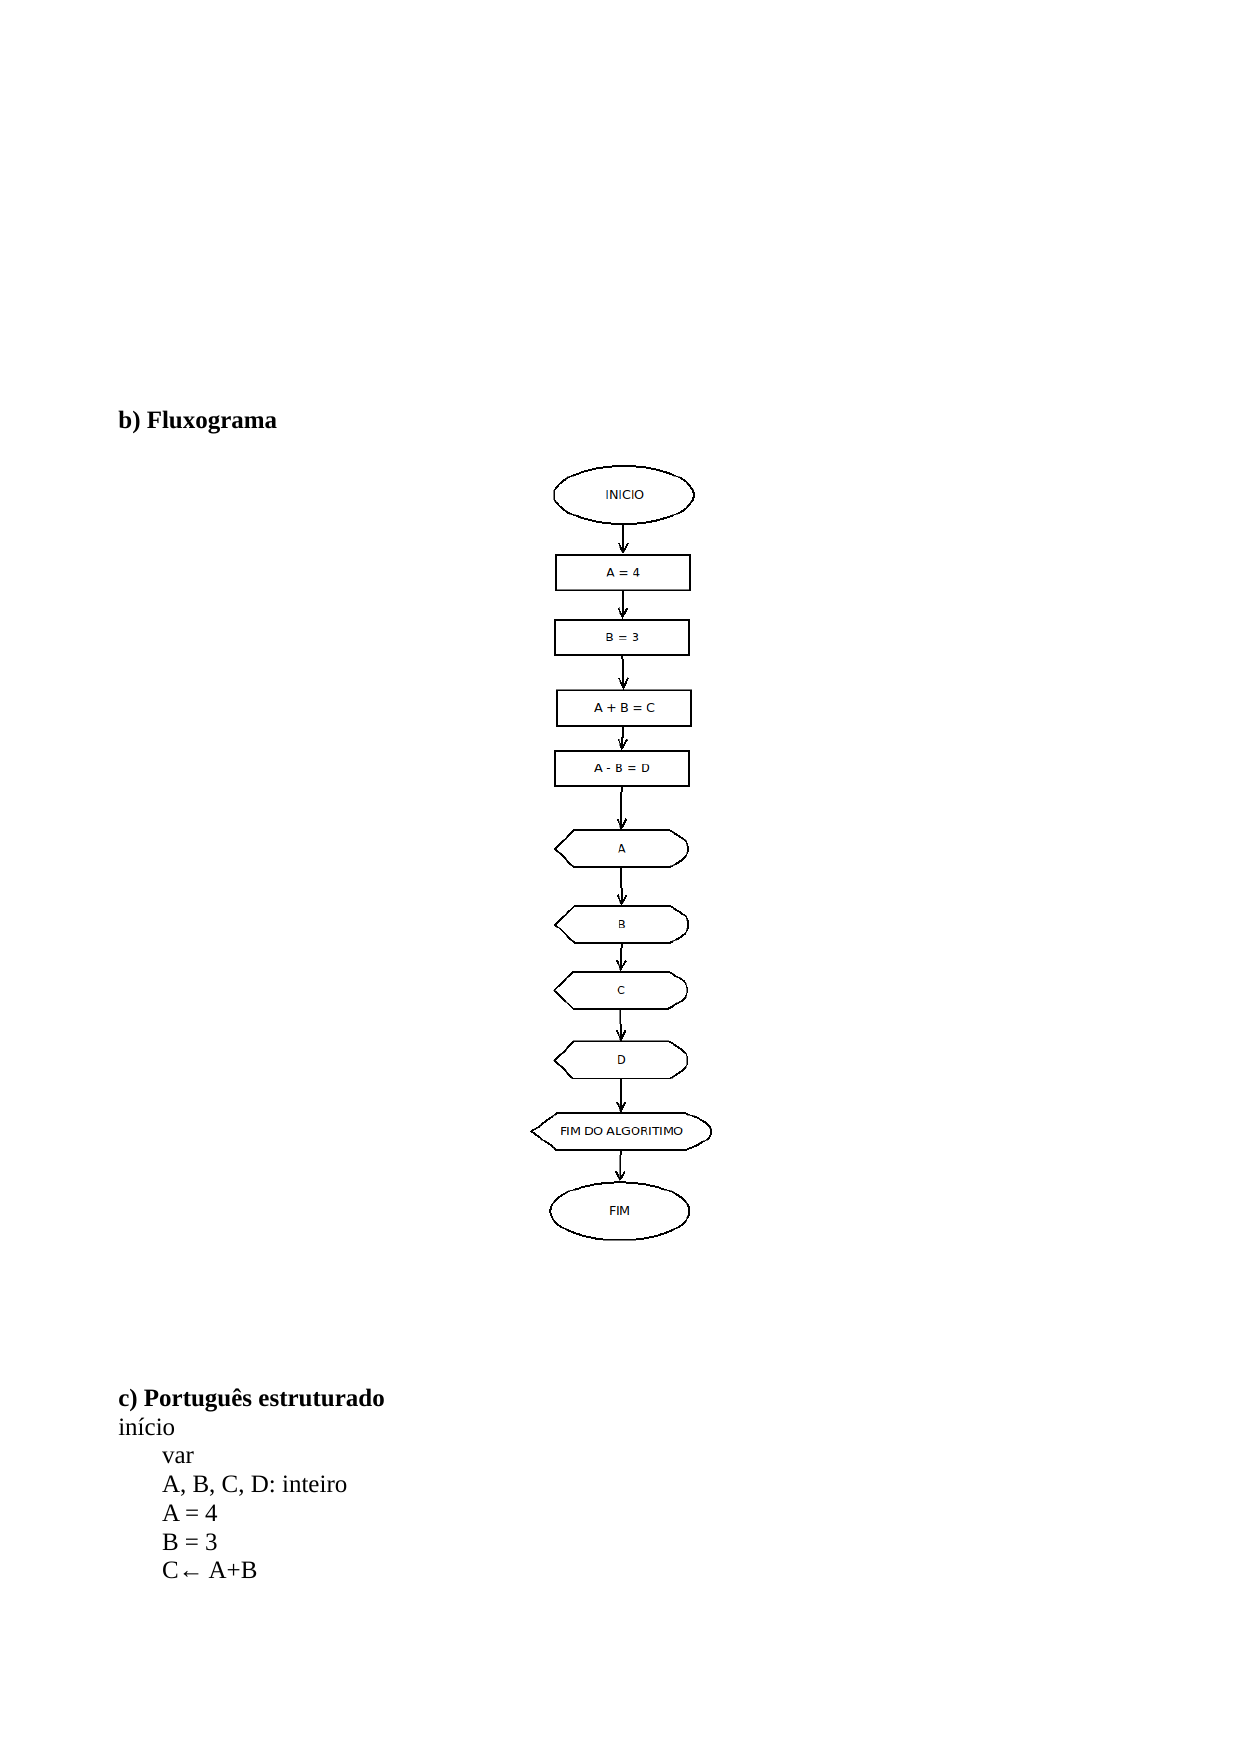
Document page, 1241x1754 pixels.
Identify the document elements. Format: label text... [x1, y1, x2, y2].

text início var A, B, C, D: inteiro [118, 1412, 1122, 1498]
picture [527, 464, 713, 1241]
text B = 3 C← A+B [118, 1527, 1122, 1584]
text A = 4 [118, 1498, 1122, 1527]
text c) Português estruturado [118, 1383, 1122, 1412]
text b) Fluxograma [118, 406, 1122, 434]
